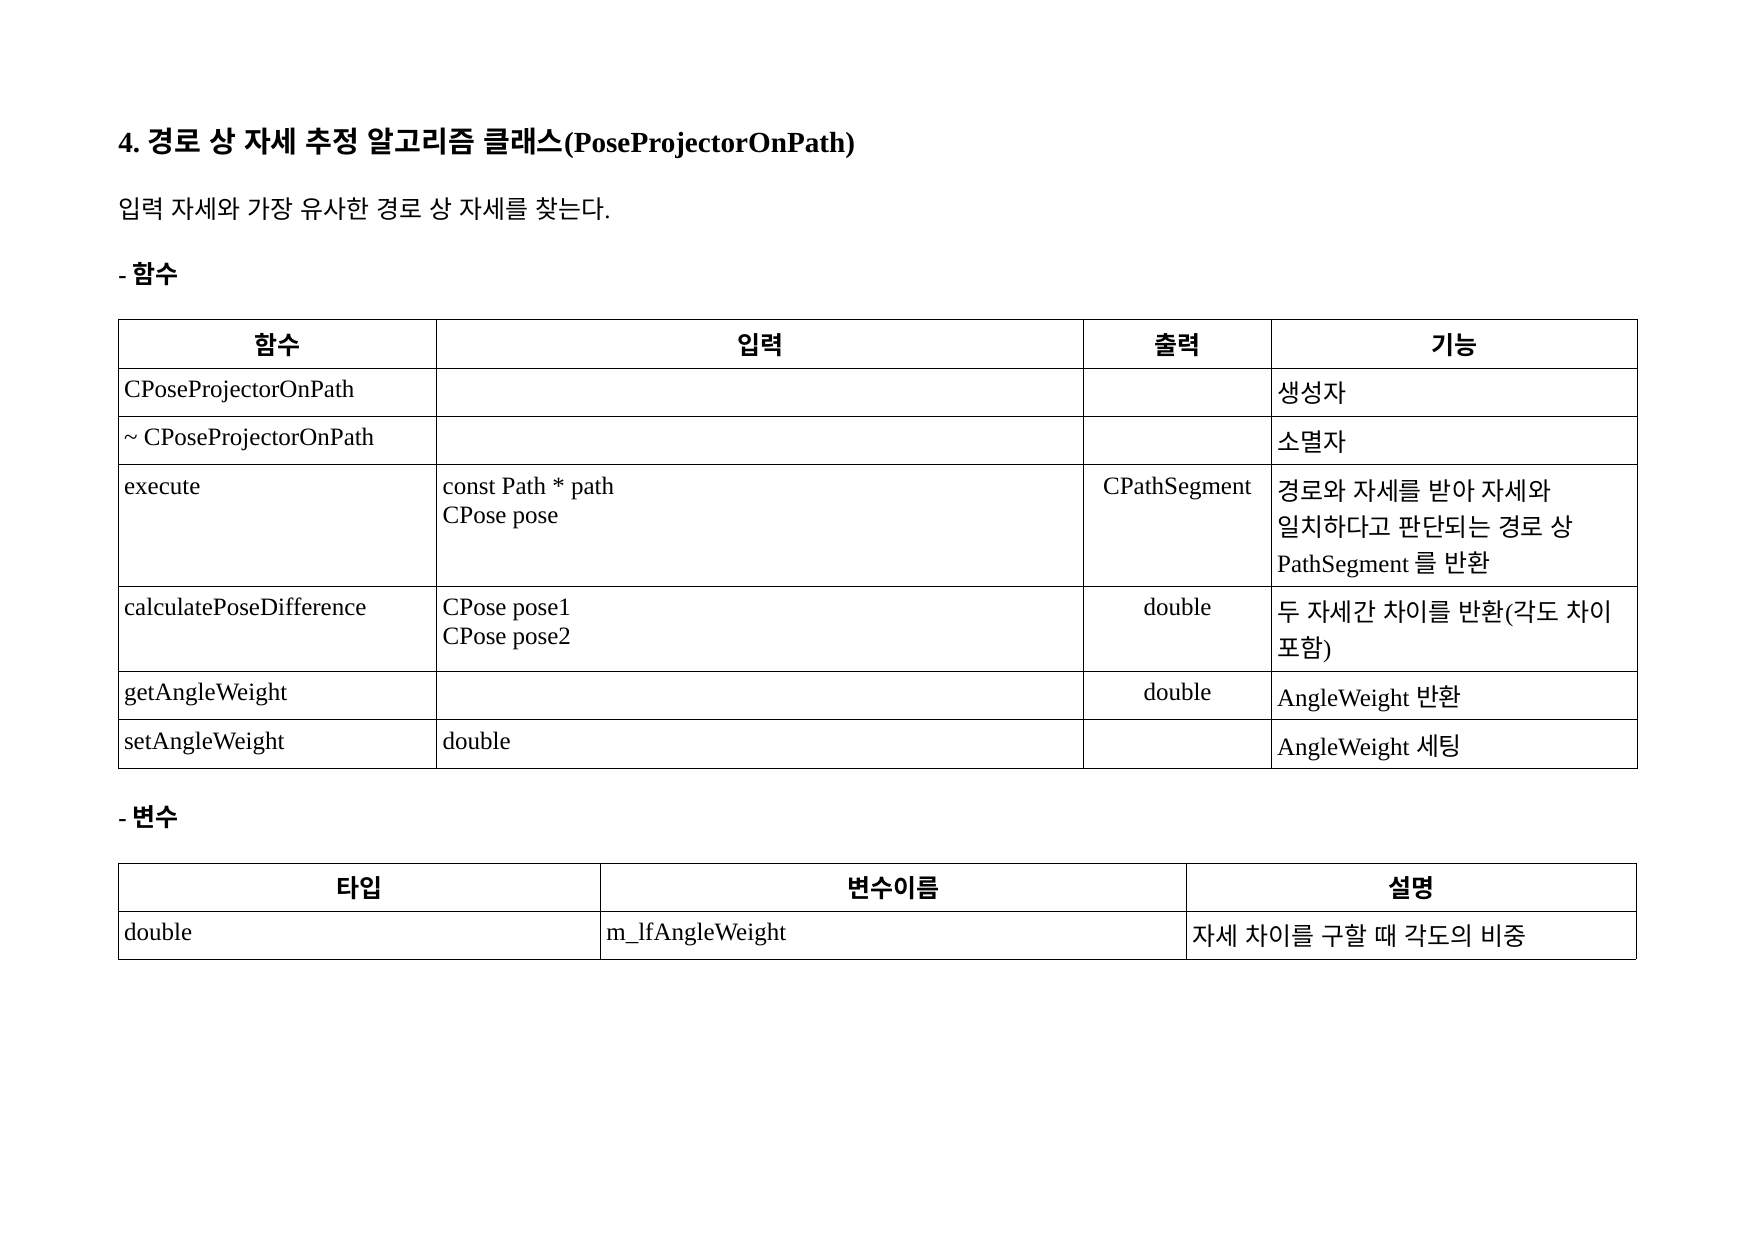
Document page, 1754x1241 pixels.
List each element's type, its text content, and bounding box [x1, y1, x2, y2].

table_cell calculatePoseDifference [119, 587, 436, 671]
table_cell 경로와 자세를 받아 자세와 일치하다고 판단되는 경로 상 PathSegment를 반환 [1272, 465, 1637, 586]
table_cell const Path * path CPose pose [437, 465, 1083, 586]
table_cell [1084, 369, 1271, 416]
table_header 타입 [119, 864, 600, 911]
table_cell CPose pose1 CPose pose2 [437, 587, 1083, 671]
table_cell double [1084, 587, 1271, 671]
table_cell double [1084, 672, 1271, 719]
text - 변수 [118, 797, 1636, 834]
text 4. 경로 상 자세 추정 알고리즘 클래스(PoseProjectorOnPath) [118, 118, 1636, 160]
table_cell m_lfAngleWeight [601, 912, 1186, 959]
table_cell [437, 417, 1083, 464]
table_cell AngleWeight 반환 [1272, 672, 1637, 719]
table_cell setAngleWeight [119, 720, 436, 768]
table_cell 자세 차이를 구할 때 각도의 비중 [1187, 912, 1636, 959]
table_header 변수이름 [601, 864, 1186, 911]
table_cell 생성자 [1272, 369, 1637, 416]
table_cell 두 자세간 차이를 반환(각도 차이 포함) [1272, 587, 1637, 671]
table_cell 소멸자 [1272, 417, 1637, 464]
table_header 기능 [1272, 320, 1637, 367]
table_cell [437, 369, 1083, 416]
table_cell double [119, 912, 600, 959]
table_cell ~ CPoseProjectorOnPath [119, 417, 436, 464]
table_cell double [437, 720, 1083, 768]
table_cell CPathSegment [1084, 465, 1271, 586]
table_cell [437, 672, 1083, 719]
table_header 함수 [119, 320, 436, 367]
table_header 설명 [1187, 864, 1636, 911]
table_header 입력 [437, 320, 1083, 367]
text 입력 자세와 가장 유사한 경로 상 자세를 찾는다. [118, 189, 1636, 225]
table_header 출력 [1084, 320, 1271, 367]
table_cell AngleWeight 세팅 [1272, 720, 1637, 768]
table_cell execute [119, 465, 436, 586]
text - 함수 [118, 254, 1636, 290]
table_cell [1084, 720, 1271, 768]
table_cell getAngleWeight [119, 672, 436, 719]
table_cell CPoseProjectorOnPath [119, 369, 436, 416]
table_cell [1084, 417, 1271, 464]
